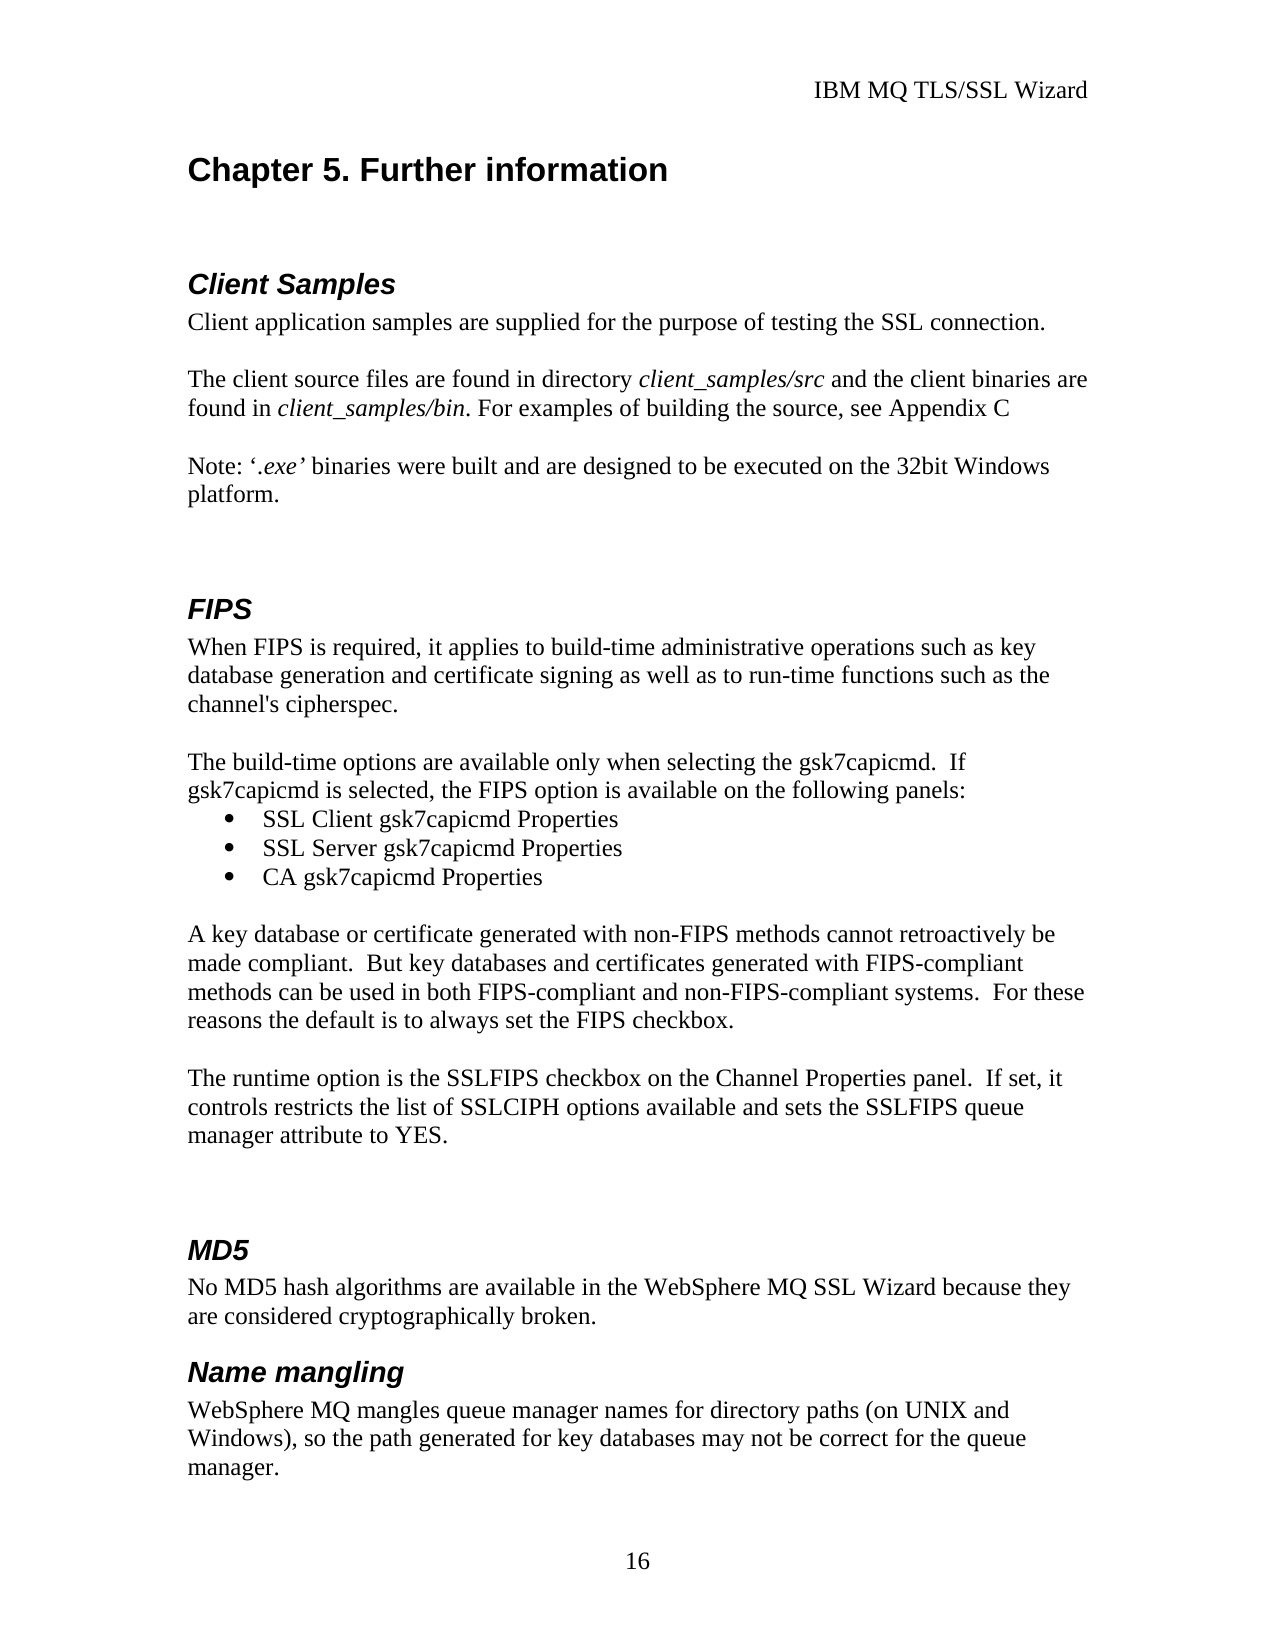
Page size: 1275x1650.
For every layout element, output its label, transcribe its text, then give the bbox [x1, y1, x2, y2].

text Client application samples are supplied for the purpose of testing the SSL connection. [187, 307, 1088, 336]
list SSL Server gsk7capicmd Properties [225, 833, 1088, 862]
list CA gsk7capicmd Properties [225, 862, 1088, 890]
text The runtime option is the SSLFIPS checkbox on the Channel Properties panel. If set, it controls restricts the list of SSLCIPH options available and sets the SSLFIPS queue manager attribute to YES. [187, 1063, 1088, 1149]
subtitle FIPS [187, 592, 1088, 625]
text The client source files are found in directory client_samples/src and the client binaries are found in client_samples/bin. For examples of building the source, see Appendix C [187, 364, 1088, 422]
text The build-time options are available only when selecting the gsk7capicmd. If gsk7capicmd is selected, the FIPS option is available on the following panels: [187, 747, 1088, 804]
list SSL Client gsk7capicmd Properties [225, 804, 1088, 833]
text A key database or certificate generated with non-FIPS methods cannot retroactively be made compliant. But key databases and certificates generated with FIPS-compliant methods can be used in both FIPS-compliant and non-FIPS-compliant systems. For these reasons the default is to always set the FIPS checkbox. [187, 919, 1088, 1034]
text Note: ‘.exe’ binaries were built and are designed to be executed on the 32bit Windows platform. [187, 451, 1088, 508]
text No MD5 hash algorithms are available in the WebSphere MQ SSL Wizard because they are considered cryptographically broken. [187, 1272, 1088, 1330]
text When FIPS is required, it applies to build-time administrative operations such as key database generation and certificate signing as well as to run-time functions such as the channel's cipherspec. [187, 632, 1088, 718]
subtitle MD5 [187, 1233, 1088, 1266]
subtitle Client Samples [187, 267, 1088, 301]
subtitle Chapter 5. Further information [187, 150, 1088, 188]
text WebSphere MQ mangles queue manager names for directory paths (on UNIX and Windows), so the path generated for key databases may not be correct for the queue manager. [187, 1395, 1088, 1481]
subtitle Name mangling [187, 1355, 1088, 1388]
